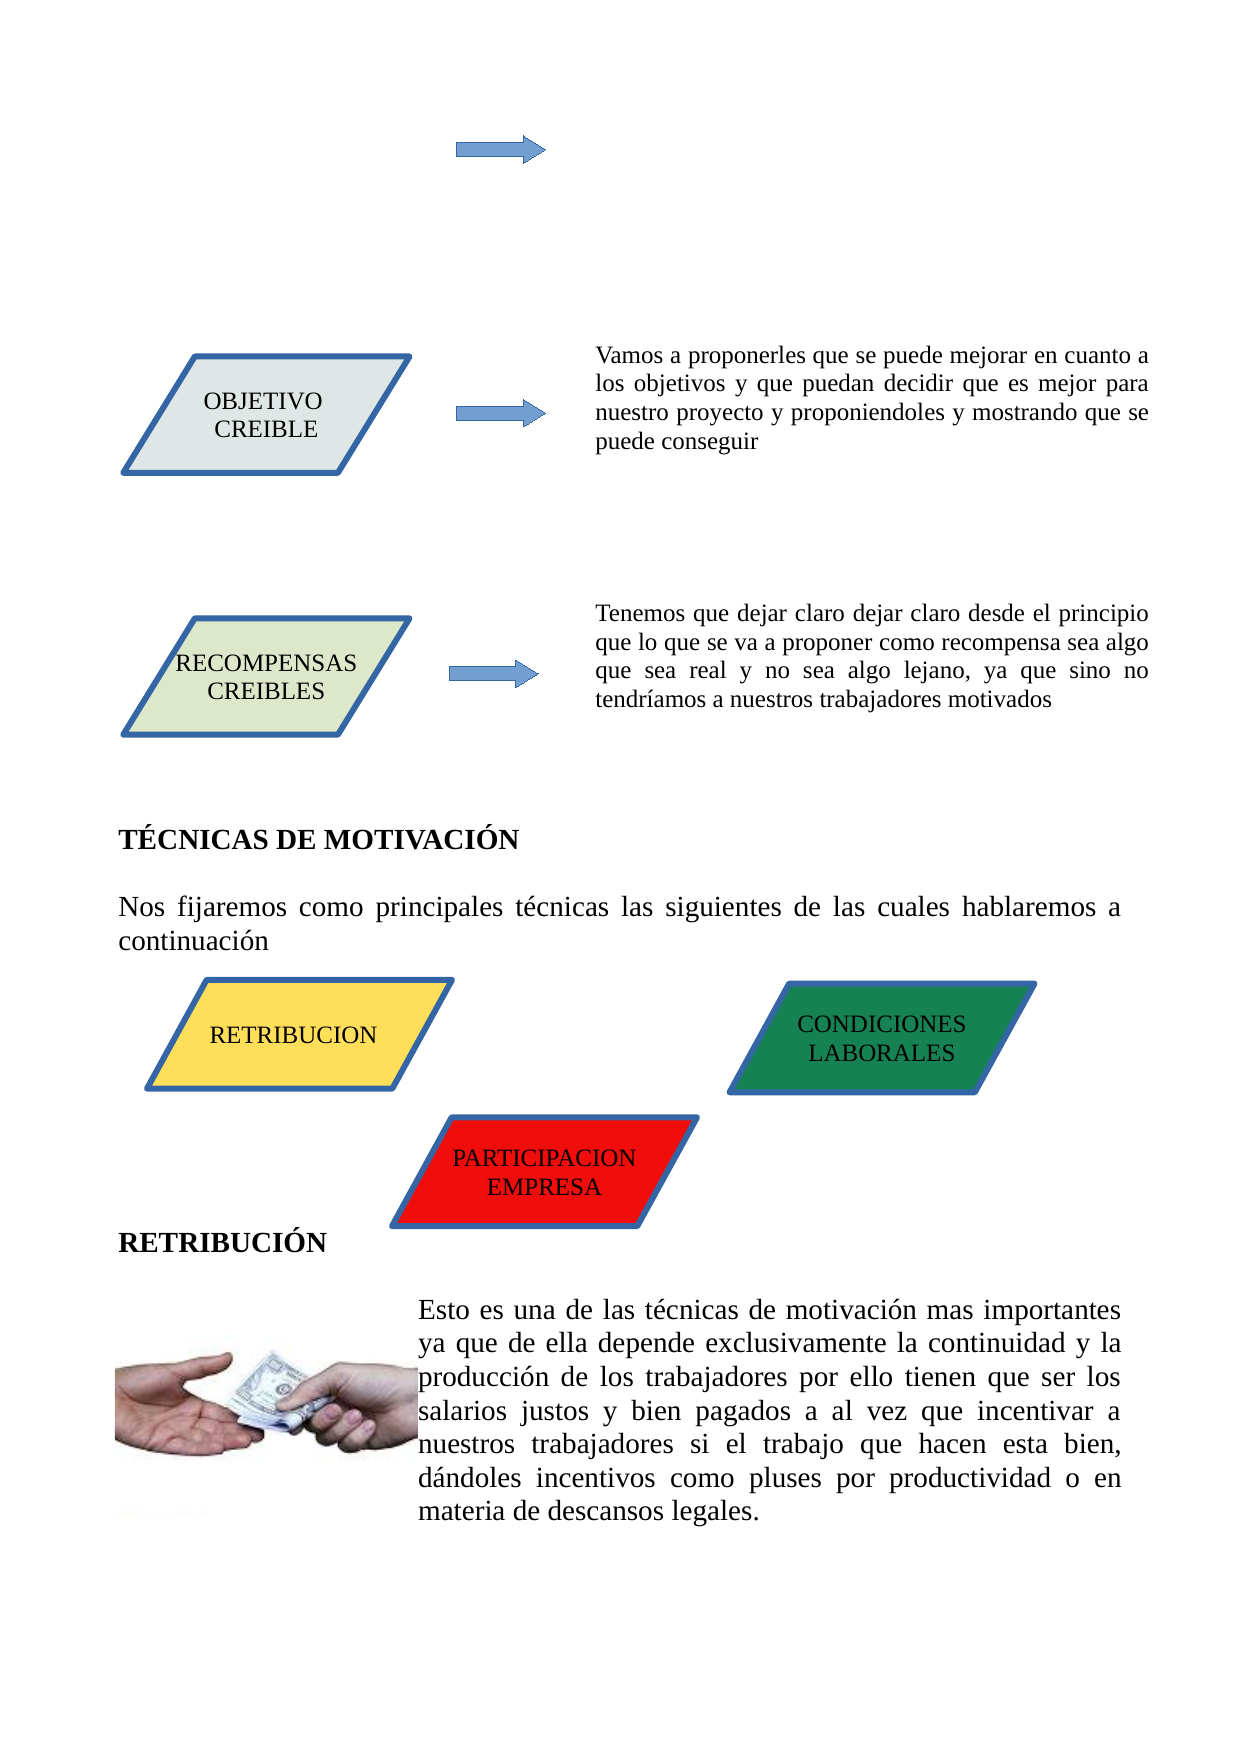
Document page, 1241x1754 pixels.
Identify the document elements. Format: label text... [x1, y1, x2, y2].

text RETRIBUCIÓN [118, 1225, 1122, 1258]
picture [114, 1285, 418, 1516]
text Esto es una de las técnicas de motivación mas importantes ya que de ella depende exclusivamente la continuidad y la producción de los trabajadores por ello tienen que ser los salarios justos y bien pagados a al vez que incentivar a nuestros trabajadores si el trabajo que hacen esta bien, dándoles incentivos como pluses por productividad o en materia de descansos legales. [118, 1292, 1122, 1527]
text Nos fijaremos como principales técnicas las siguientes de las cuales hablaremos a continuación [118, 889, 1122, 957]
text TÉCNICAS DE MOTIVACIÓN [118, 822, 1122, 856]
